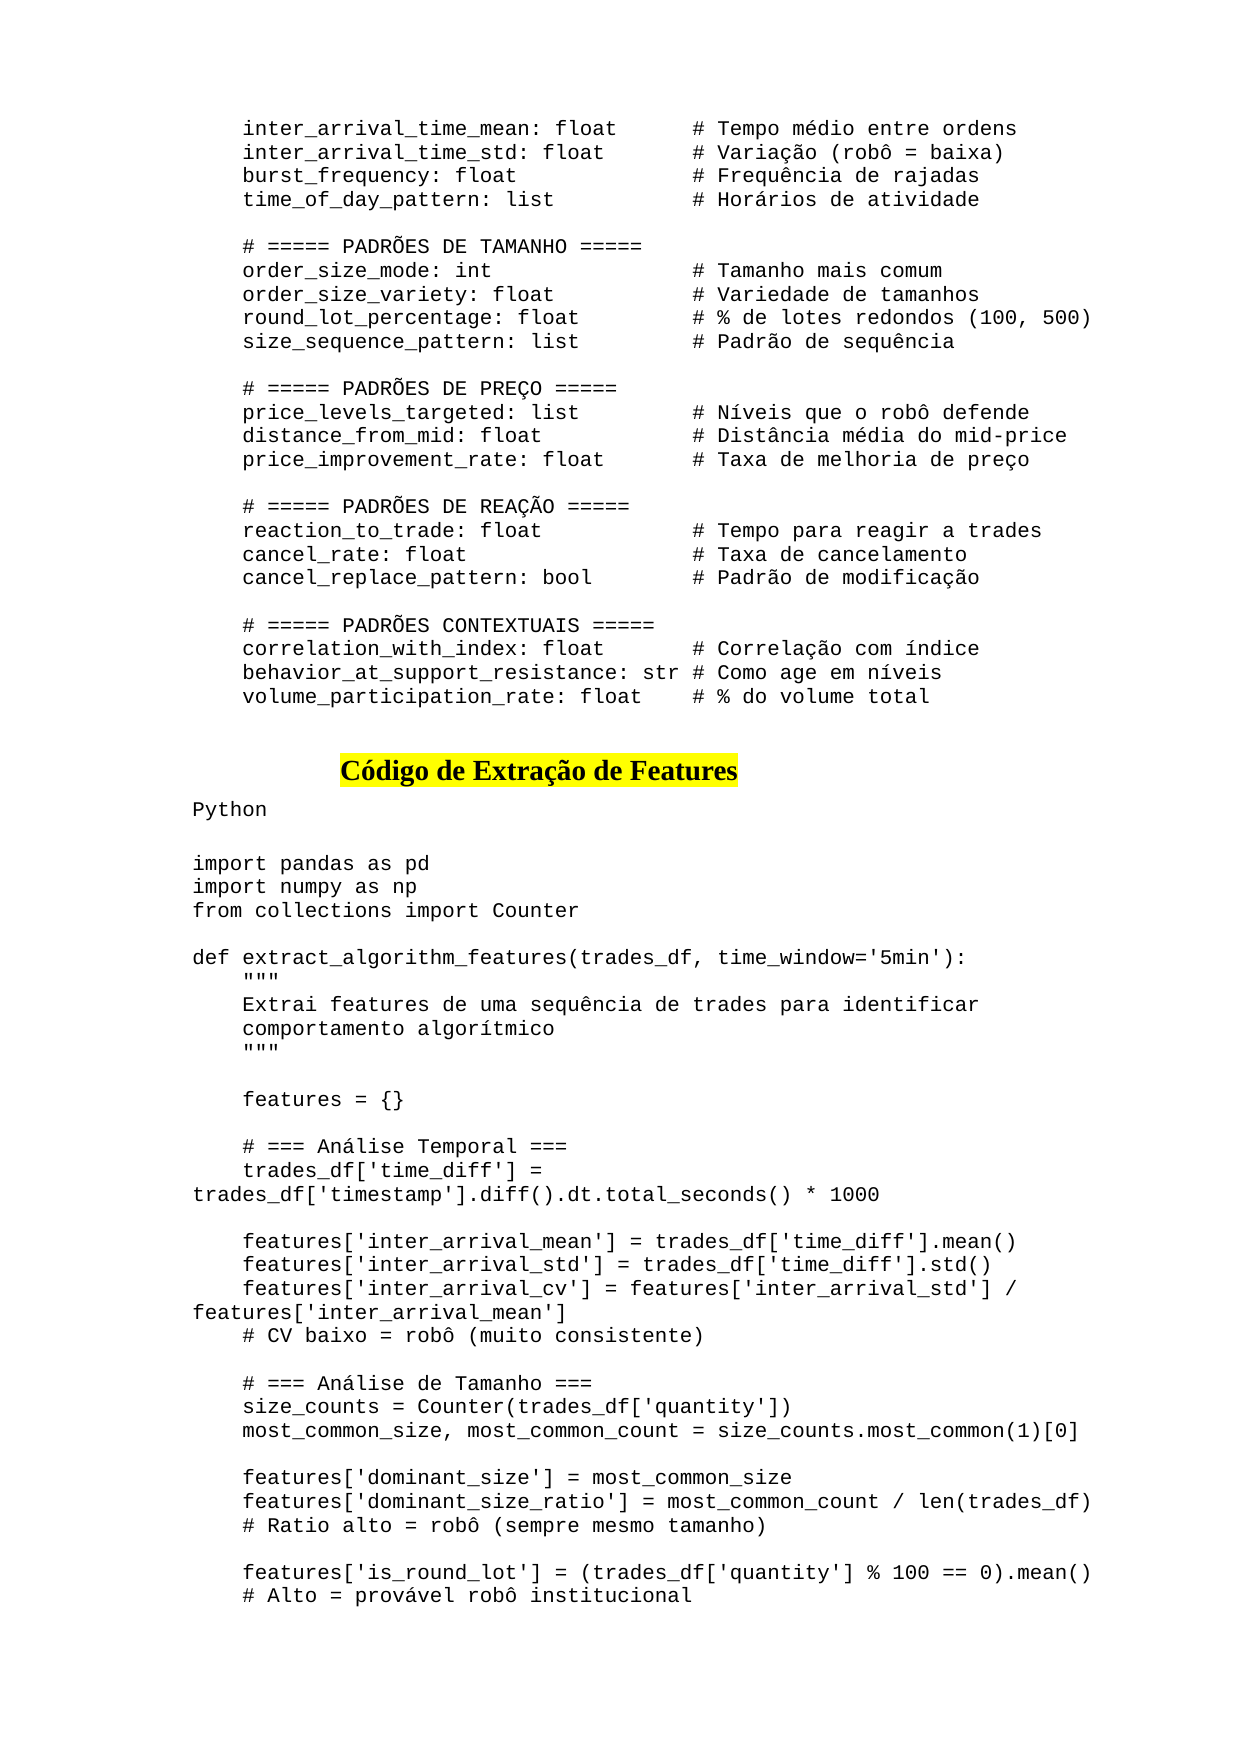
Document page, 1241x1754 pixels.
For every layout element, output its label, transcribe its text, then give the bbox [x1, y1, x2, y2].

list Python [162, 799, 1122, 823]
list trades_df['time_diff'] = trades_df['timestamp'].diff().dt.total_seconds() * 1000 [162, 1160, 1122, 1207]
list # === Análise Temporal === [162, 1136, 1122, 1160]
list # ===== PADRÕES DE TAMANHO ===== [162, 236, 1122, 260]
list Extrai features de uma sequência de trades para identificar [162, 994, 1122, 1018]
list # CV baixo = robô (muito consistente) [162, 1325, 1122, 1349]
list def extract_algorithm_features(trades_df, time_window='5min'): [162, 947, 1122, 971]
list # ===== PADRÕES DE REAÇÃO ===== [162, 496, 1122, 520]
list price_levels_targeted: list # Níveis que o robô defende [162, 402, 1122, 426]
list inter_arrival_time_mean: float # Tempo médio entre ordens [162, 118, 1122, 142]
list most_common_size, most_common_count = size_counts.most_common(1)[0] [162, 1420, 1122, 1444]
list features['dominant_size_ratio'] = most_common_count / len(trades_df) [162, 1491, 1122, 1514]
list features['is_round_lot'] = (trades_df['quantity'] % 100 == 0).mean() [162, 1562, 1122, 1586]
list reaction_to_trade: float # Tempo para reagir a trades [162, 520, 1122, 544]
list features['dominant_size'] = most_common_size [162, 1467, 1122, 1491]
list round_lot_percentage: float # % de lotes redondos (100, 500) [162, 307, 1122, 331]
list inter_arrival_time_std: float # Variação (robô = baixa) [162, 142, 1122, 165]
list # Alto = provável robô institucional [162, 1586, 1122, 1609]
list import numpy as np [162, 876, 1122, 900]
list features['inter_arrival_cv'] = features['inter_arrival_std'] / features['inter_arrival_mean'] [162, 1278, 1122, 1325]
list order_size_mode: int # Tamanho mais comum [162, 260, 1122, 284]
list """ [162, 971, 1122, 994]
list # === Análise de Tamanho === [162, 1373, 1122, 1396]
list price_improvement_rate: float # Taxa de melhoria de preço [162, 449, 1122, 473]
list # ===== PADRÕES CONTEXTUAIS ===== [162, 615, 1122, 638]
list # Ratio alto = robô (sempre mesmo tamanho) [162, 1514, 1122, 1538]
list cancel_replace_pattern: bool # Padrão de modificação [162, 567, 1122, 591]
subtitle Código de Extração de Features [310, 753, 1122, 787]
list cancel_rate: float # Taxa de cancelamento [162, 544, 1122, 567]
list time_of_day_pattern: list # Horários de atividade [162, 189, 1122, 213]
list correlation_with_index: float # Correlação com índice [162, 638, 1122, 662]
list features['inter_arrival_mean'] = trades_df['time_diff'].mean() [162, 1231, 1122, 1254]
list """ [162, 1042, 1122, 1065]
list volume_participation_rate: float # % do volume total [162, 686, 1122, 709]
list burst_frequency: float # Frequência de rajadas [162, 165, 1122, 189]
list # ===== PADRÕES DE PREÇO ===== [162, 378, 1122, 402]
list distance_from_mid: float # Distância média do mid-price [162, 426, 1122, 449]
list order_size_variety: float # Variedade de tamanhos [162, 284, 1122, 307]
list features = {} [162, 1089, 1122, 1113]
list size_sequence_pattern: list # Padrão de sequência [162, 331, 1122, 354]
list behavior_at_support_resistance: str # Como age em níveis [162, 662, 1122, 686]
list size_counts = Counter(trades_df['quantity']) [162, 1396, 1122, 1420]
list features['inter_arrival_std'] = trades_df['time_diff'].std() [162, 1254, 1122, 1278]
list import pandas as pd [162, 852, 1122, 876]
list from collections import Counter [162, 900, 1122, 923]
list comportamento algorítmico [162, 1018, 1122, 1042]
